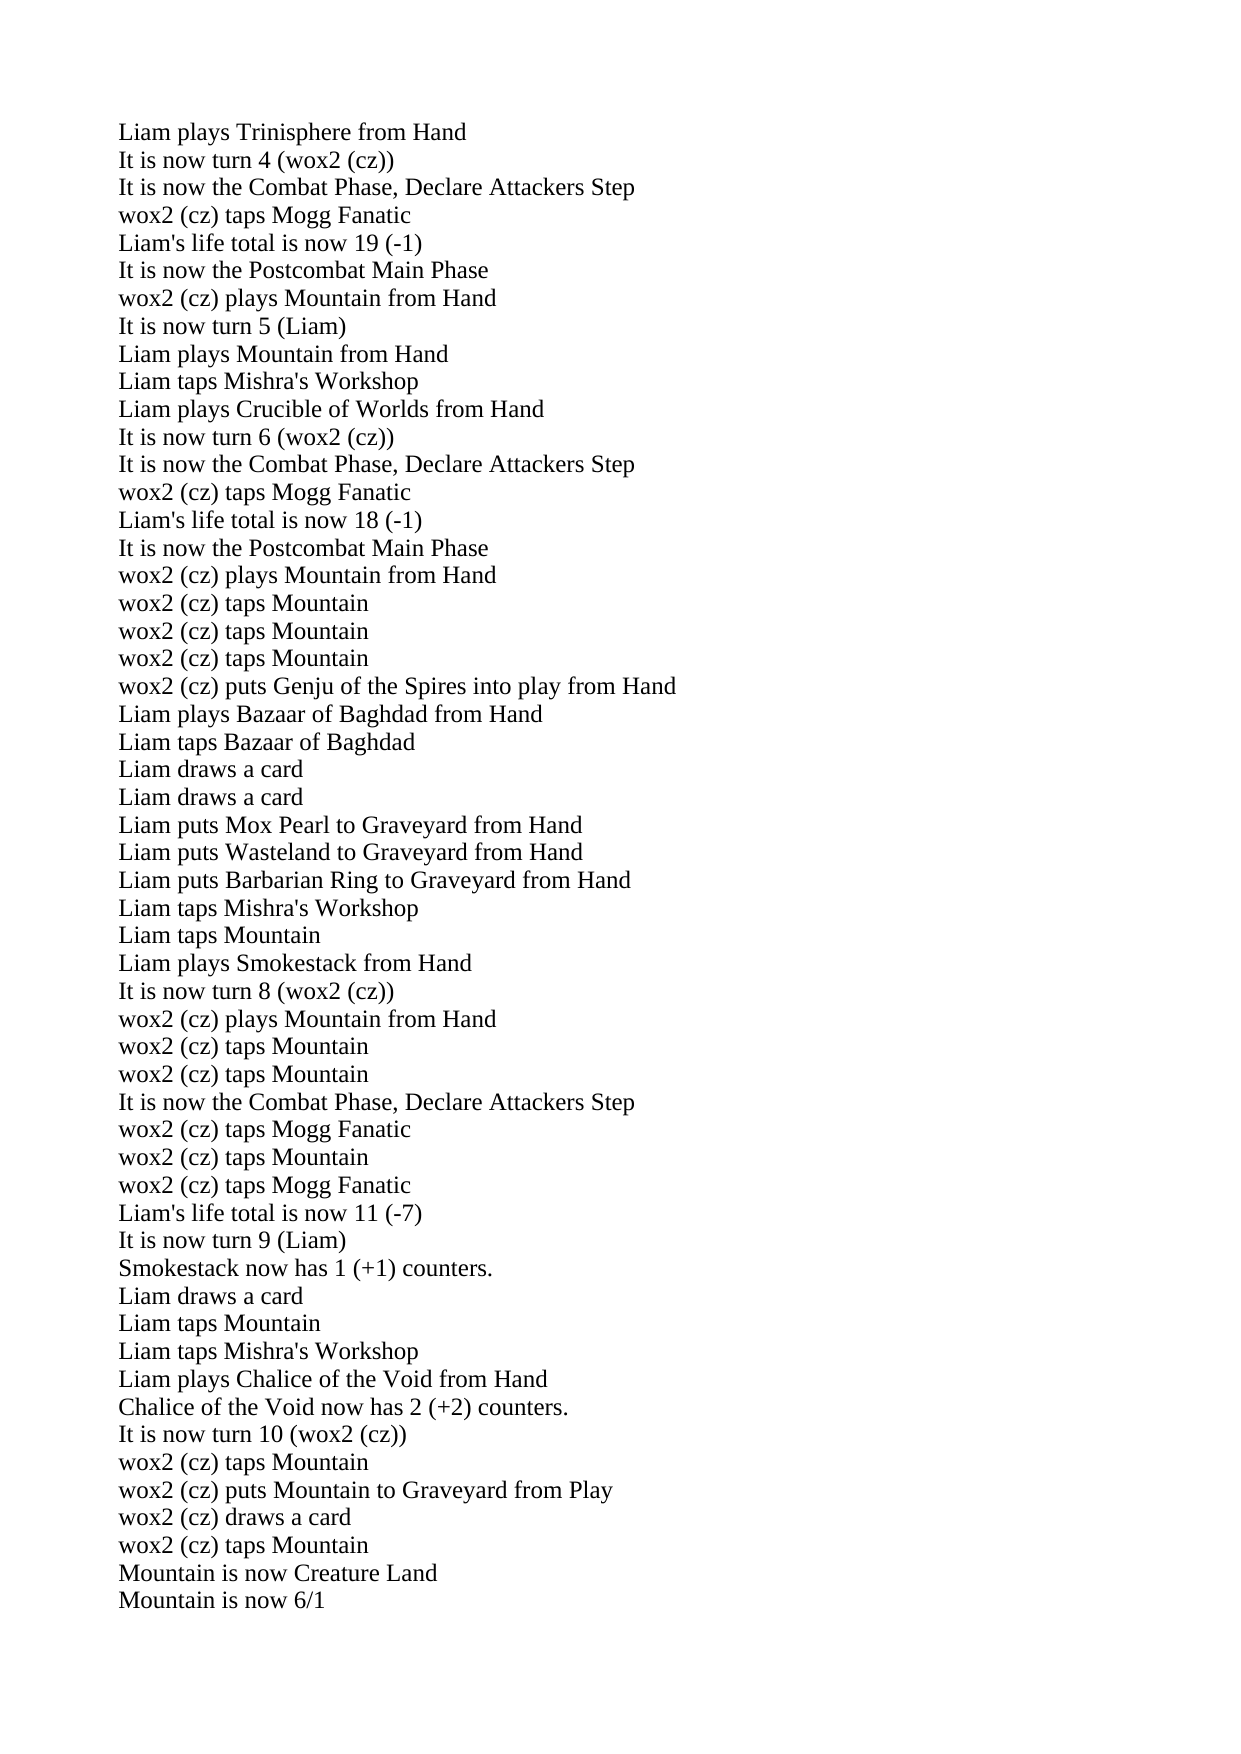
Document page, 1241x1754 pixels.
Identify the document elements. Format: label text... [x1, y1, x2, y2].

text wox2 (cz) taps Mountain [118, 617, 1122, 644]
text It is now turn 8 (wox2 (cz)) [118, 977, 1122, 1005]
text Liam plays Smokestack from Hand [118, 949, 1122, 977]
text It is now the Postcombat Main Phase [118, 257, 1122, 284]
text wox2 (cz) draws a card [118, 1503, 1122, 1531]
text Liam plays Mountain from Hand [118, 340, 1122, 367]
text Liam plays Chalice of the Void from Hand [118, 1365, 1122, 1393]
text Liam taps Mishra's Workshop [118, 367, 1122, 395]
text wox2 (cz) taps Mountain [118, 1448, 1122, 1476]
text wox2 (cz) taps Mogg Fanatic [118, 1116, 1122, 1143]
text Liam's life total is now 18 (-1) [118, 506, 1122, 534]
text wox2 (cz) puts Mountain to Graveyard from Play [118, 1476, 1122, 1503]
text Liam puts Wasteland to Graveyard from Hand [118, 838, 1122, 866]
text Liam's life total is now 11 (-7) [118, 1199, 1122, 1226]
text wox2 (cz) taps Mountain [118, 1060, 1122, 1088]
text It is now turn 5 (Liam) [118, 312, 1122, 340]
text Liam puts Barbarian Ring to Graveyard from Hand [118, 866, 1122, 894]
text wox2 (cz) taps Mountain [118, 589, 1122, 617]
text Liam puts Mox Pearl to Graveyard from Hand [118, 811, 1122, 838]
text Liam draws a card [118, 783, 1122, 811]
text It is now turn 10 (wox2 (cz)) [118, 1420, 1122, 1448]
text It is now the Combat Phase, Declare Attackers Step [118, 1088, 1122, 1116]
text Liam's life total is now 19 (-1) [118, 229, 1122, 257]
text wox2 (cz) taps Mountain [118, 1143, 1122, 1171]
text wox2 (cz) plays Mountain from Hand [118, 284, 1122, 312]
text Liam plays Trinisphere from Hand [118, 118, 1122, 146]
text Liam draws a card [118, 1282, 1122, 1309]
text It is now turn 9 (Liam) [118, 1226, 1122, 1254]
text Mountain is now Creature Land [118, 1559, 1122, 1587]
text It is now the Postcombat Main Phase [118, 534, 1122, 561]
text Chalice of the Void now has 2 (+2) counters. [118, 1393, 1122, 1420]
text wox2 (cz) taps Mountain [118, 1531, 1122, 1559]
text Smokestack now has 1 (+1) counters. [118, 1254, 1122, 1282]
text wox2 (cz) taps Mountain [118, 1032, 1122, 1060]
text wox2 (cz) taps Mogg Fanatic [118, 478, 1122, 506]
text wox2 (cz) taps Mogg Fanatic [118, 201, 1122, 229]
text It is now turn 6 (wox2 (cz)) [118, 423, 1122, 451]
text Liam plays Bazaar of Baghdad from Hand [118, 700, 1122, 728]
text Liam plays Crucible of Worlds from Hand [118, 395, 1122, 423]
text wox2 (cz) puts Genju of the Spires into play from Hand [118, 672, 1122, 700]
text wox2 (cz) plays Mountain from Hand [118, 1005, 1122, 1032]
text It is now turn 4 (wox2 (cz)) [118, 146, 1122, 173]
text Liam taps Mishra's Workshop [118, 1337, 1122, 1365]
text Mountain is now 6/1 [118, 1587, 1122, 1614]
text Liam taps Mountain [118, 922, 1122, 949]
text wox2 (cz) plays Mountain from Hand [118, 561, 1122, 589]
text Liam taps Bazaar of Baghdad [118, 728, 1122, 755]
text wox2 (cz) taps Mountain [118, 644, 1122, 672]
text Liam taps Mountain [118, 1309, 1122, 1337]
text Liam draws a card [118, 755, 1122, 783]
text It is now the Combat Phase, Declare Attackers Step [118, 173, 1122, 201]
text Liam taps Mishra's Workshop [118, 894, 1122, 922]
text It is now the Combat Phase, Declare Attackers Step [118, 451, 1122, 478]
text wox2 (cz) taps Mogg Fanatic [118, 1171, 1122, 1199]
